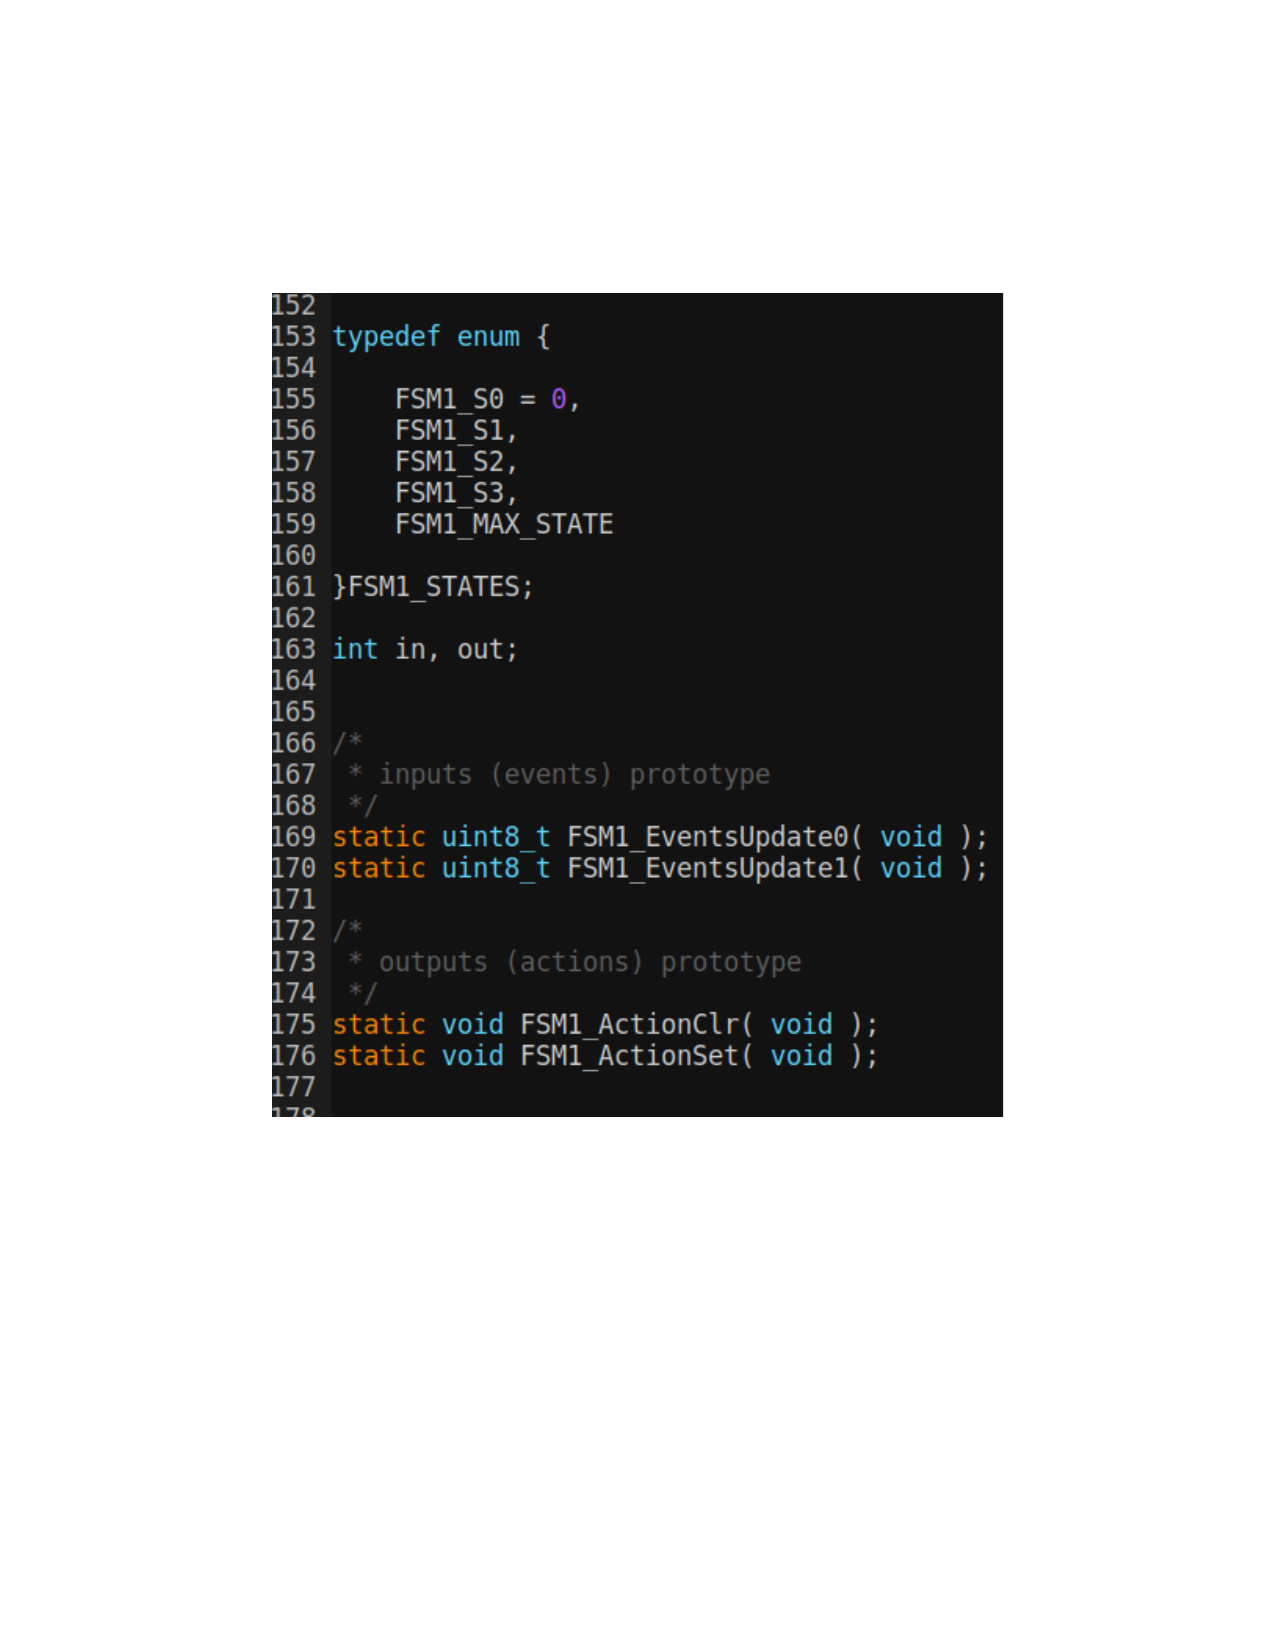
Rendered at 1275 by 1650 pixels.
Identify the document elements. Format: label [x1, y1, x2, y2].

picture [272, 293, 1004, 1117]
